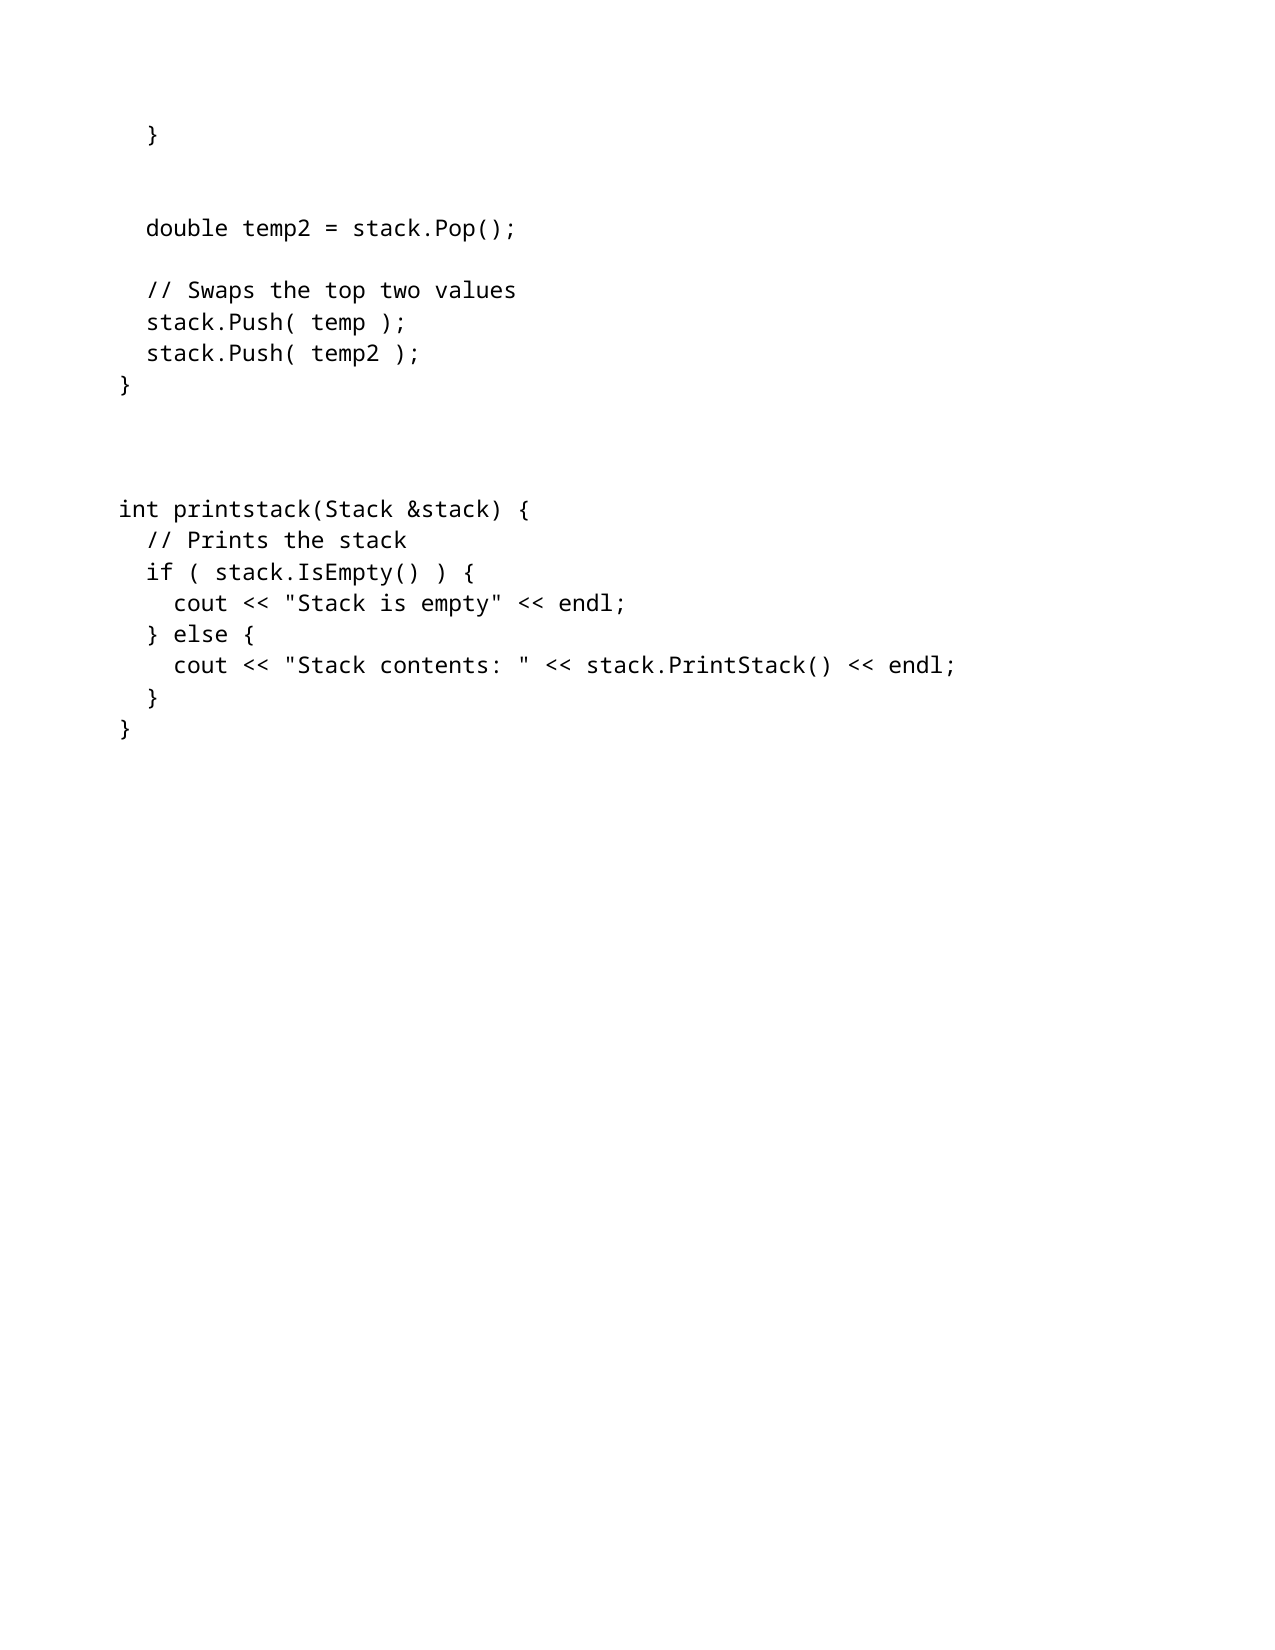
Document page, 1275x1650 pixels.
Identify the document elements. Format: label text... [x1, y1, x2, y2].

text } [118, 368, 1157, 399]
text // Prints the stack [118, 524, 1157, 556]
text cout << "Stack is empty" << endl; [118, 587, 1157, 618]
text double temp2 = stack.Pop(); [118, 212, 1157, 243]
text } [118, 681, 1157, 712]
text cout << "Stack contents: " << stack.PrintStack() << endl; [118, 649, 1157, 681]
text } [118, 118, 1157, 149]
text stack.Push( temp2 ); [118, 337, 1157, 368]
text // Swaps the top two values [118, 274, 1157, 306]
text } else { [118, 618, 1157, 649]
text stack.Push( temp ); [118, 306, 1157, 337]
text if ( stack.IsEmpty() ) { [118, 556, 1157, 587]
text } [118, 712, 1157, 743]
text int printstack(Stack &stack) { [118, 493, 1157, 524]
